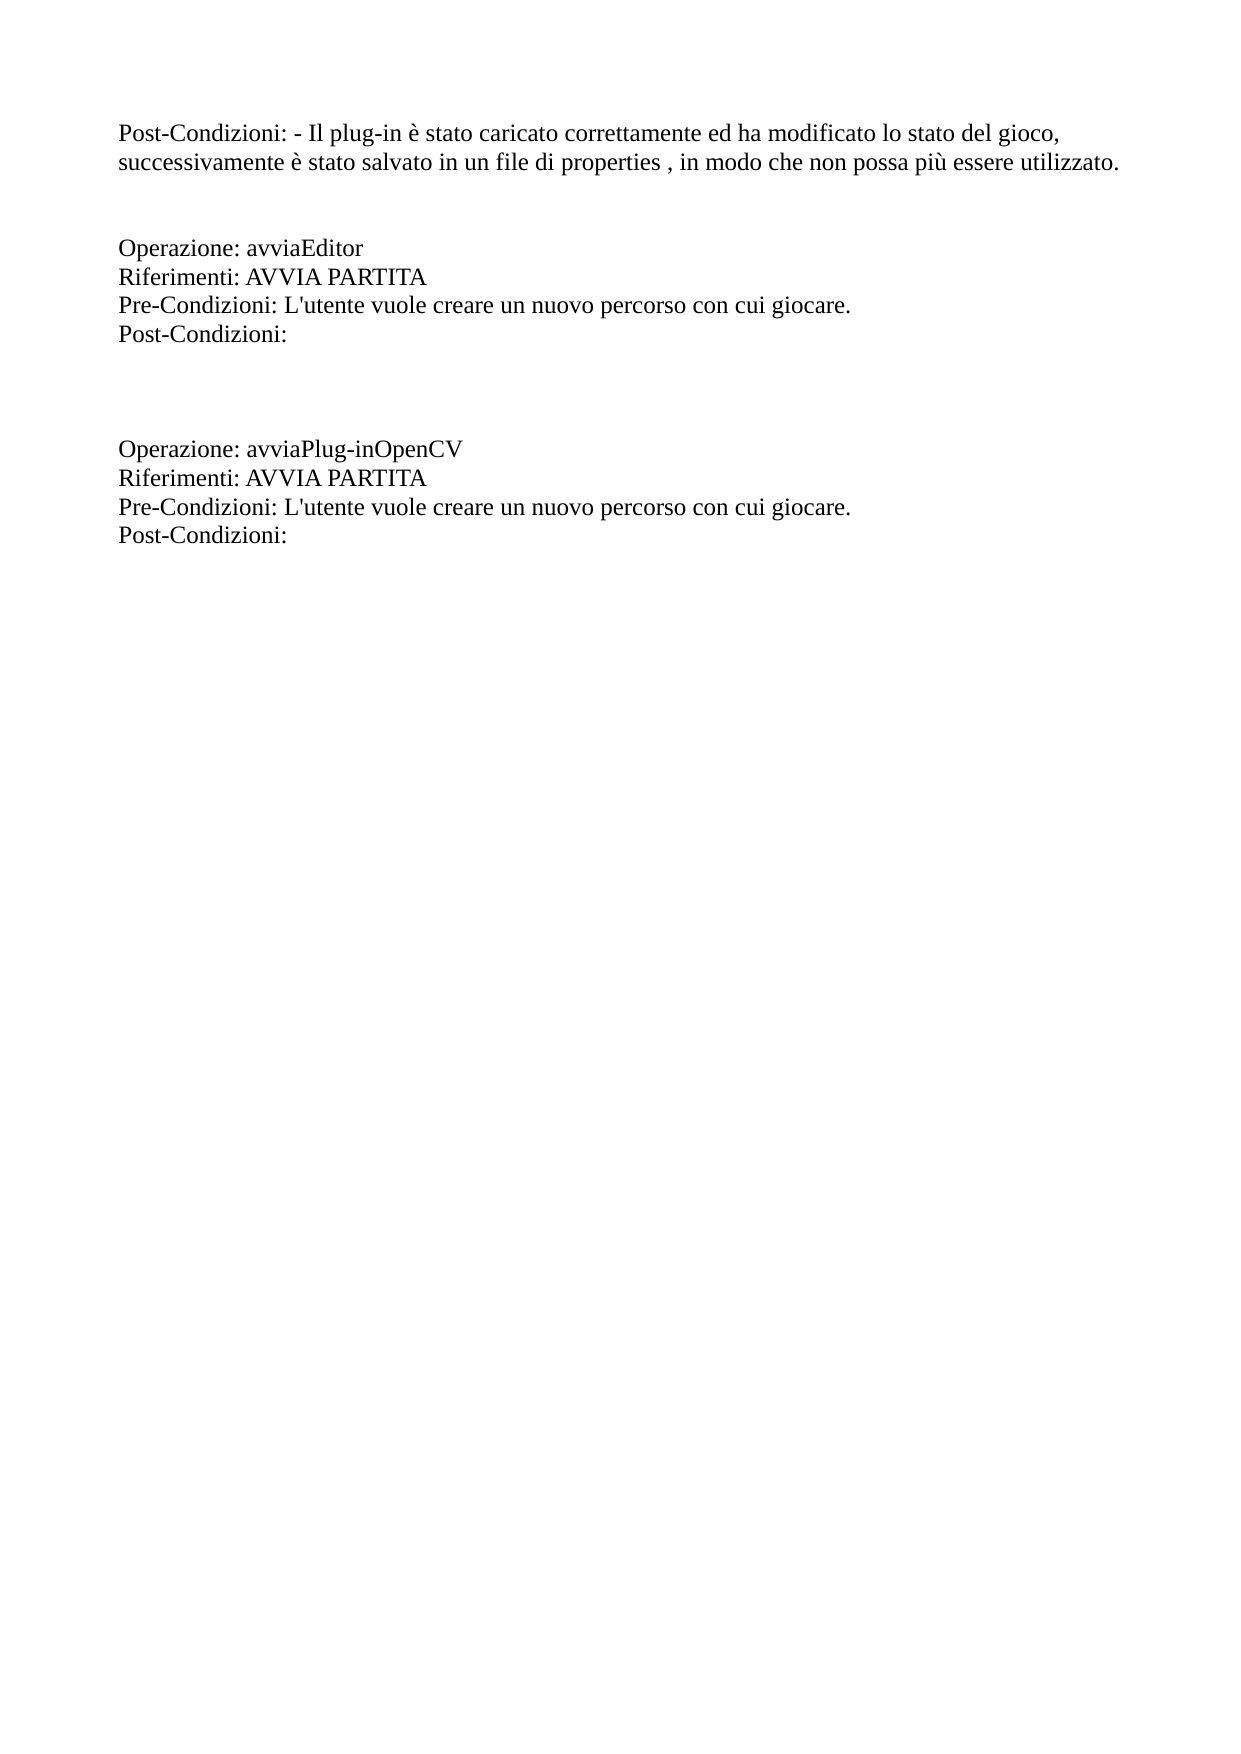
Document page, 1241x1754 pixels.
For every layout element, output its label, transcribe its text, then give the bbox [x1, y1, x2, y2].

text Operazione: avviaEditor [118, 233, 1122, 262]
text Pre-Condizioni: L'utente vuole creare un nuovo percorso con cui giocare. [118, 492, 1122, 521]
text Post-Condizioni: [118, 521, 1122, 549]
text Pre-Condizioni: L'utente vuole creare un nuovo percorso con cui giocare. [118, 291, 1122, 319]
text Operazione: avviaPlug-inOpenCV [118, 434, 1122, 463]
text Riferimenti: AVVIA PARTITA [118, 262, 1122, 291]
text Post-Condizioni: [118, 319, 1122, 348]
text Post-Condizioni: - Il plug-in è stato caricato correttamente ed ha modificato lo stato del gioco, successivamente è stato salvato in un file di properties , in modo che non possa più essere utilizzato. [118, 118, 1122, 204]
text Riferimenti: AVVIA PARTITA [118, 463, 1122, 492]
